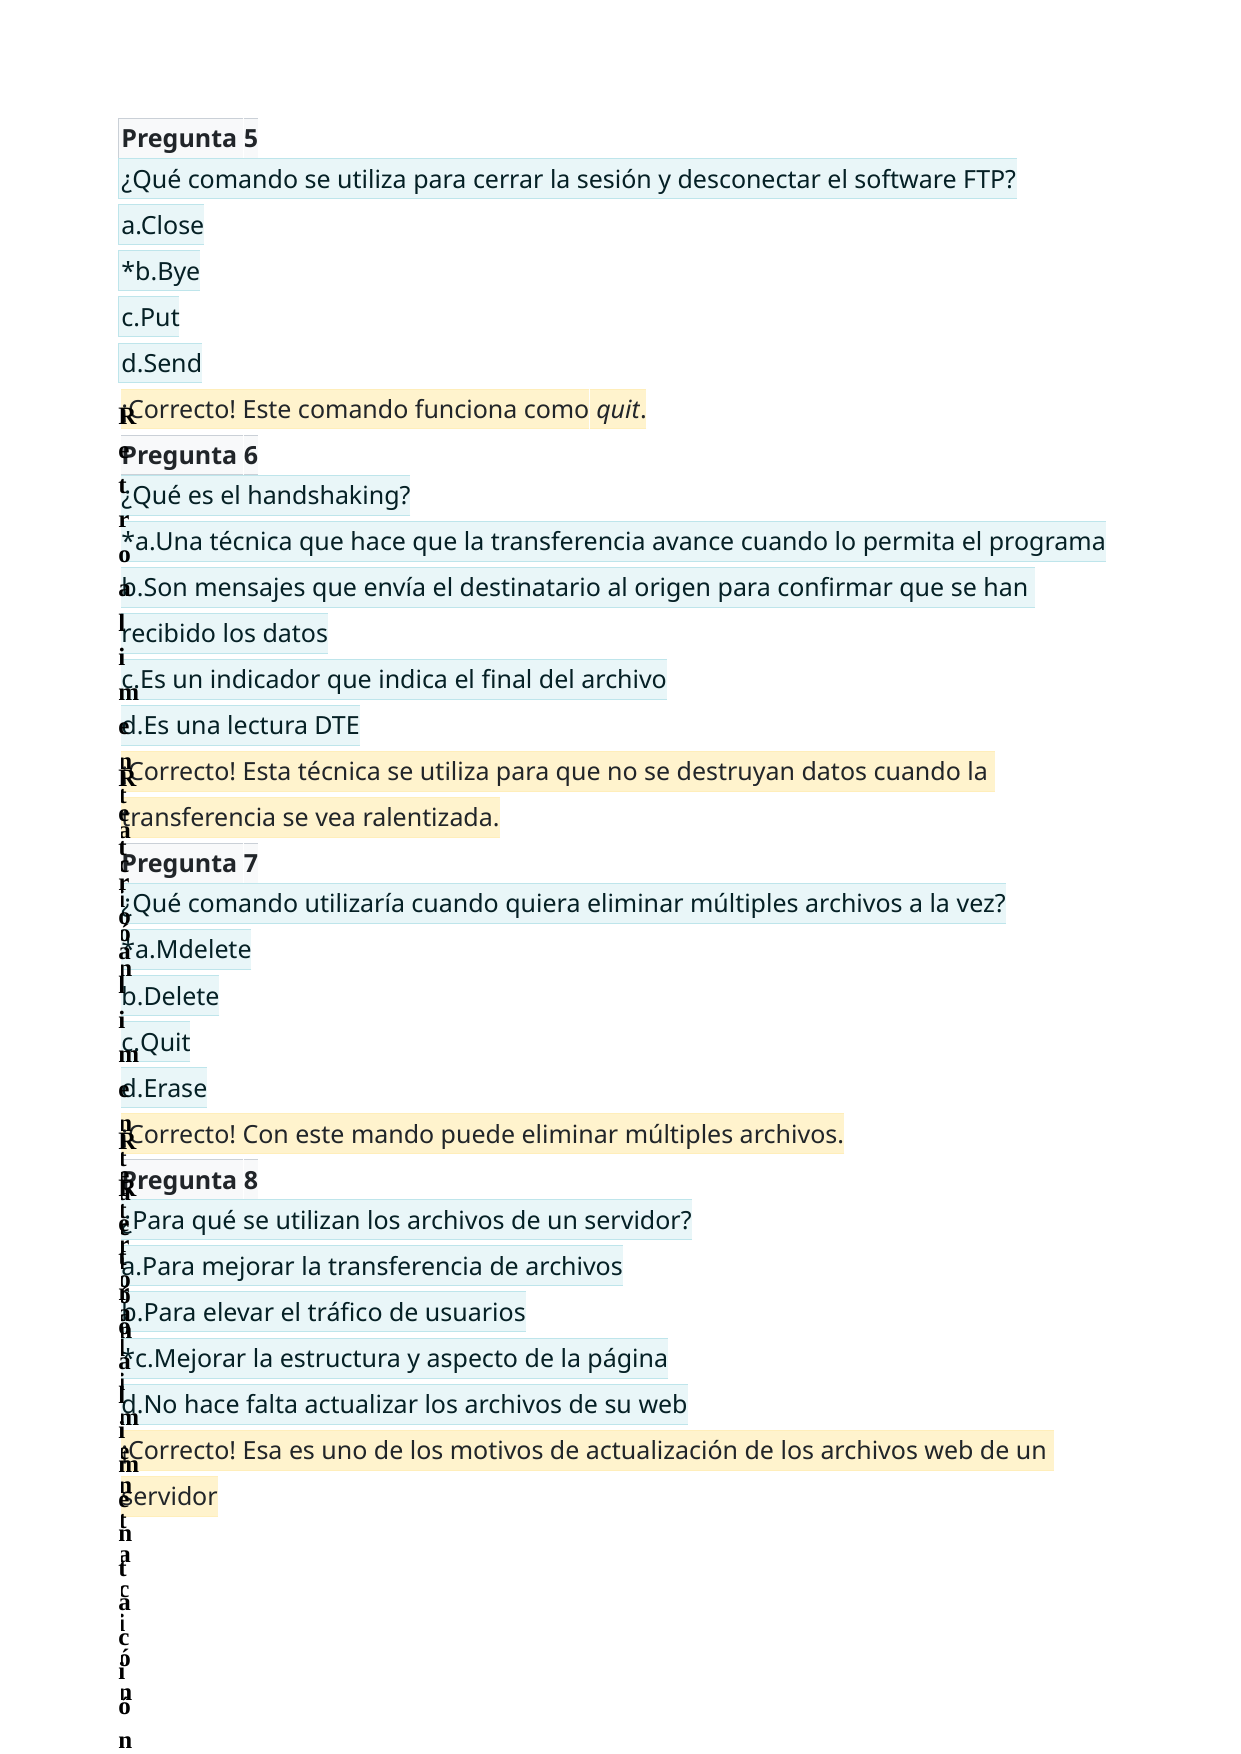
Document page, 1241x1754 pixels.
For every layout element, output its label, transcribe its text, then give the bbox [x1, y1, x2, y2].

text b.Son mensajes que envía el destinatario al origen para confirmar que se han recibido los datos [121, 567, 1122, 653]
subtitle Pregunta 8 [121, 1159, 1122, 1199]
text ¡Correcto! Esa es uno de los motivos de actualización de los archivos web de un servidor [121, 1429, 1122, 1516]
text ¡Correcto! Esta técnica se utiliza para que no se destruyan datos cuando la transferencia se vea ralentizada. [118, 751, 1122, 837]
text b.Delete [121, 975, 1122, 1015]
text c.Put [119, 296, 1122, 336]
text ¡Correcto! Con este mando puede eliminar múltiples archivos. [118, 1113, 1122, 1153]
subtitle Pregunta 5 [119, 118, 1122, 158]
text a.Close [119, 204, 1122, 244]
text d.No hace falta actualizar los archivos de su web [123, 1383, 1122, 1424]
text ¡Correcto! Este comando funciona como quit. [118, 388, 1122, 428]
text *c.Mejorar la estructura y aspecto de la página [121, 1337, 1122, 1378]
text ¿Qué comando se utiliza para cerrar la sesión y desconectar el software FTP? [119, 158, 1122, 198]
subtitle Pregunta 7 [121, 843, 1122, 883]
text *b.Bye [119, 250, 1122, 290]
text a.Para mejorar la transferencia de archivos [123, 1245, 1122, 1286]
text d.Es una lectura DTE [121, 705, 1122, 745]
text d.Send [118, 342, 1122, 382]
text *a.Una técnica que hace que la transferencia avance cuando lo permita el programa [121, 521, 1122, 561]
text c.Quit [121, 1021, 1122, 1061]
text ¿Qué comando utilizaría cuando quiera eliminar múltiples archivos a la vez? [121, 883, 1122, 923]
text d.Erase [121, 1067, 1122, 1107]
text ¿Qué es el handshaking? [121, 474, 1122, 515]
subtitle Pregunta 6 [121, 434, 1122, 474]
text ¿Para qué se utilizan los archivos de un servidor? [121, 1199, 1122, 1239]
text b.Para elevar el tráfico de usuarios [121, 1291, 1122, 1332]
text *a.Mdelete [121, 929, 1122, 969]
text c.Es un indicador que indica el final del archivo [121, 659, 1122, 699]
